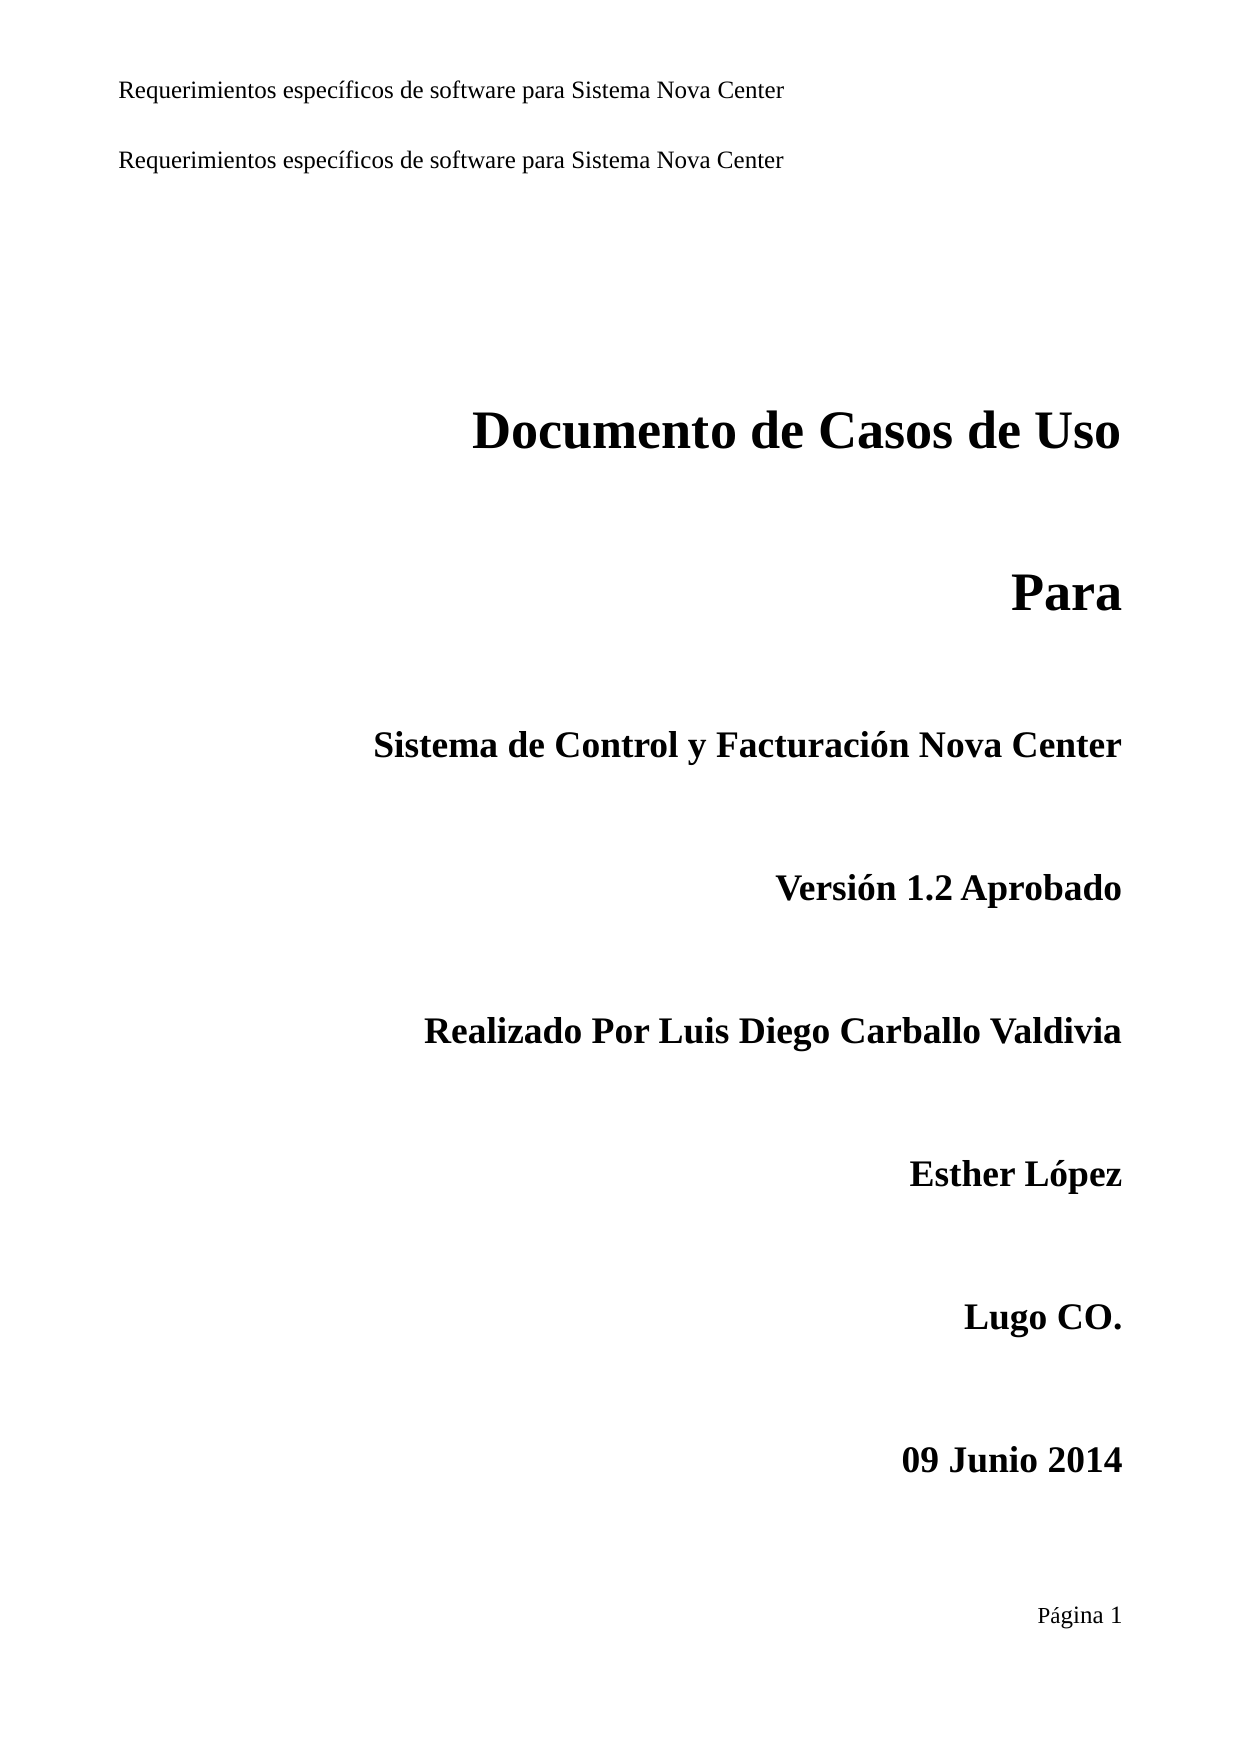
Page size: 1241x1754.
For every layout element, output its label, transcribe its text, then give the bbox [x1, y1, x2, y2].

text Sistema de Control y Facturación Nova Center [118, 722, 1122, 765]
text Esther López [118, 1151, 1122, 1194]
text Versión 1.2 Aprobado [118, 865, 1122, 908]
text Documento de Casos de Uso [118, 397, 1122, 460]
text Requerimientos específicos de software para Sistema Nova Center [118, 145, 1122, 174]
text 09 Junio 2014 [118, 1438, 1122, 1481]
text Lugo CO. [118, 1294, 1122, 1338]
text Realizado Por Luis Diego Carballo Valdivia [118, 1008, 1122, 1051]
text Para [118, 560, 1122, 622]
